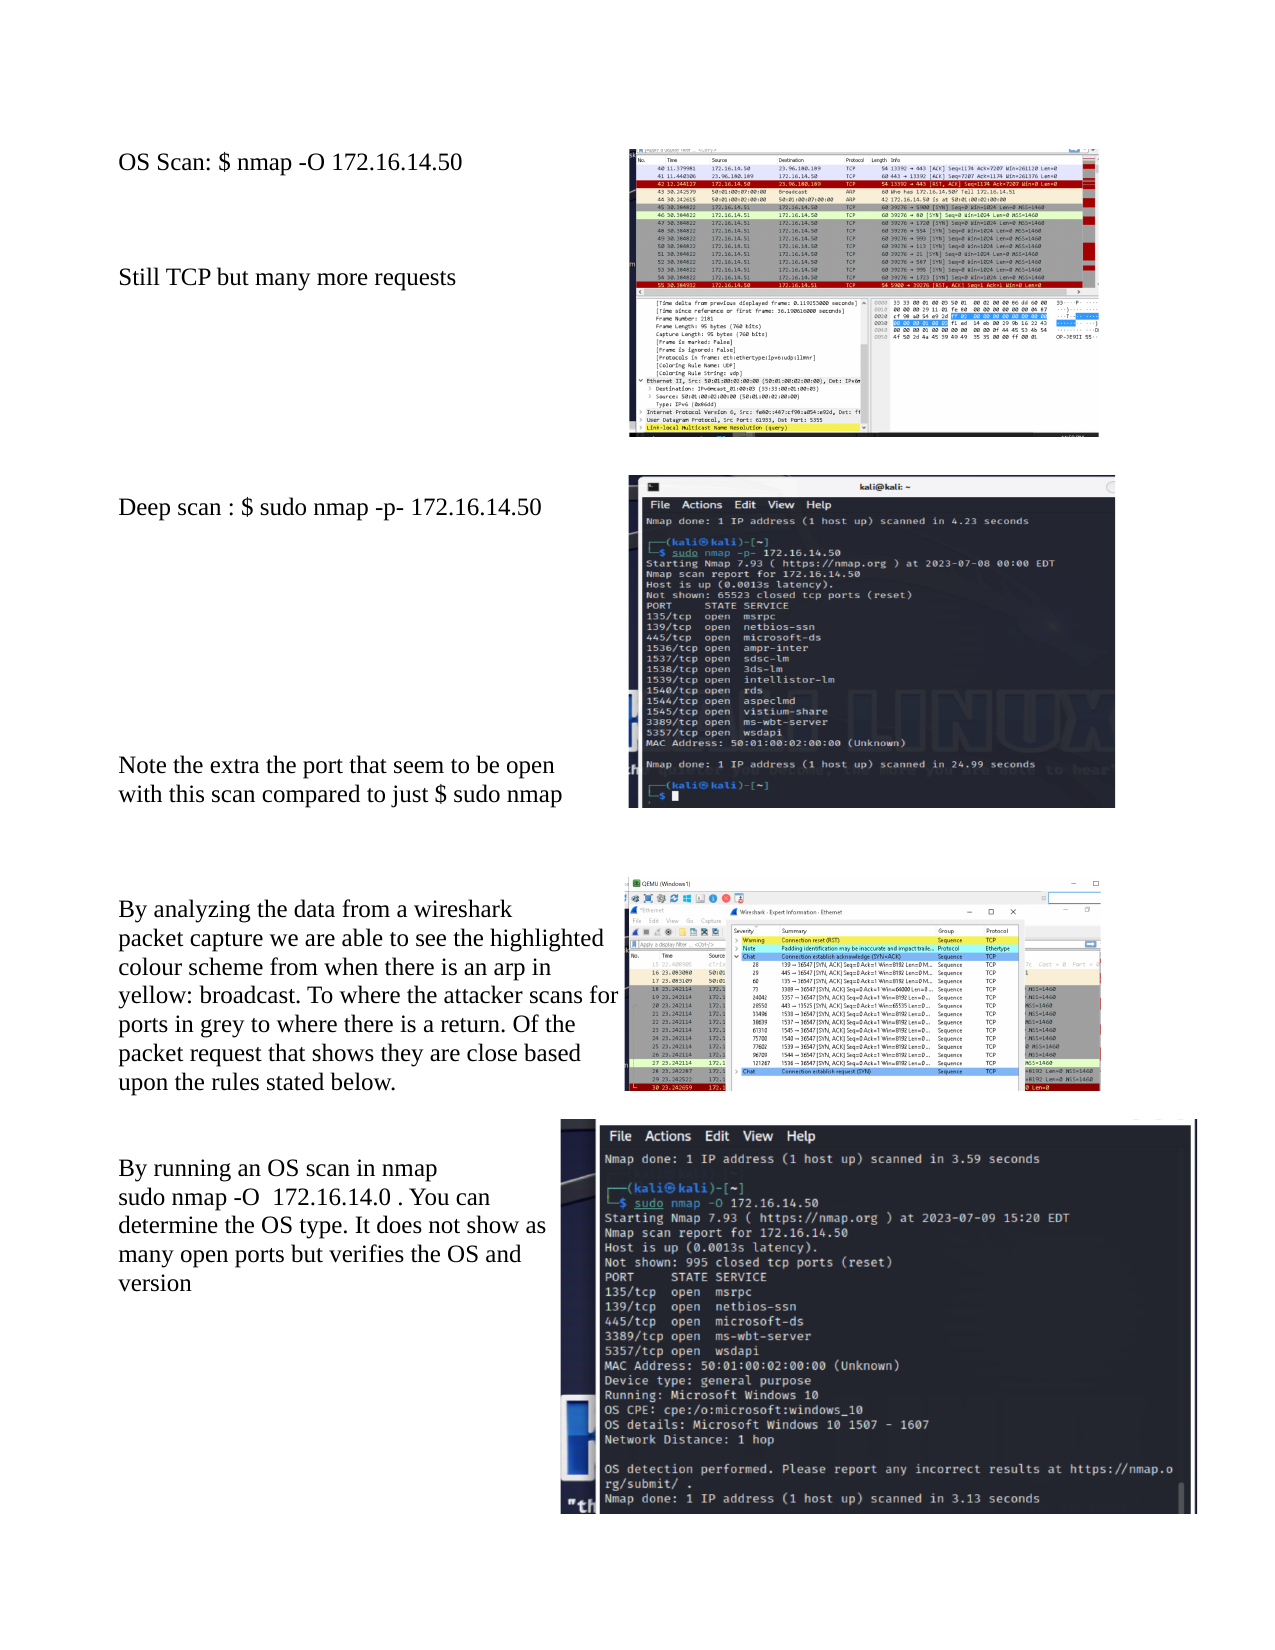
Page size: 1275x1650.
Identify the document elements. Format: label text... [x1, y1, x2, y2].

text sudo nmap -O 172.16.14.0 . You can determine the OS type. It does not show as many open ports but verifies the OS and version [118, 1182, 560, 1297]
text with this scan compared to just $ sudo nmap [118, 779, 628, 808]
picture [628, 475, 1116, 808]
text By analyzing the data from a wireshark [118, 894, 624, 923]
text [1101, 894, 1157, 923]
text Note the extra the port that seem to be open [118, 751, 628, 779]
text [1116, 779, 1157, 808]
picture [624, 877, 1101, 1091]
text [1099, 262, 1157, 291]
text By running an OS scan in nmap [118, 1153, 560, 1182]
text OS Scan: $ nmap -O 172.16.14.50 [118, 147, 1157, 176]
text Still TCP but many more requests [118, 262, 629, 291]
picture [629, 149, 1099, 437]
text packet capture we are able to see the highlighted colour scheme from when there is an arp in yellow: broadcast. To where the attacker scans for ports in grey to where there is a return. Of the packet request that shows they are close based upon the rules stated below. [118, 923, 1157, 1096]
picture [560, 1119, 1198, 1514]
text Deep scan : $ sudo nmap -p- 172.16.14.50 [118, 492, 628, 521]
text [1116, 492, 1157, 521]
text [1116, 751, 1157, 779]
